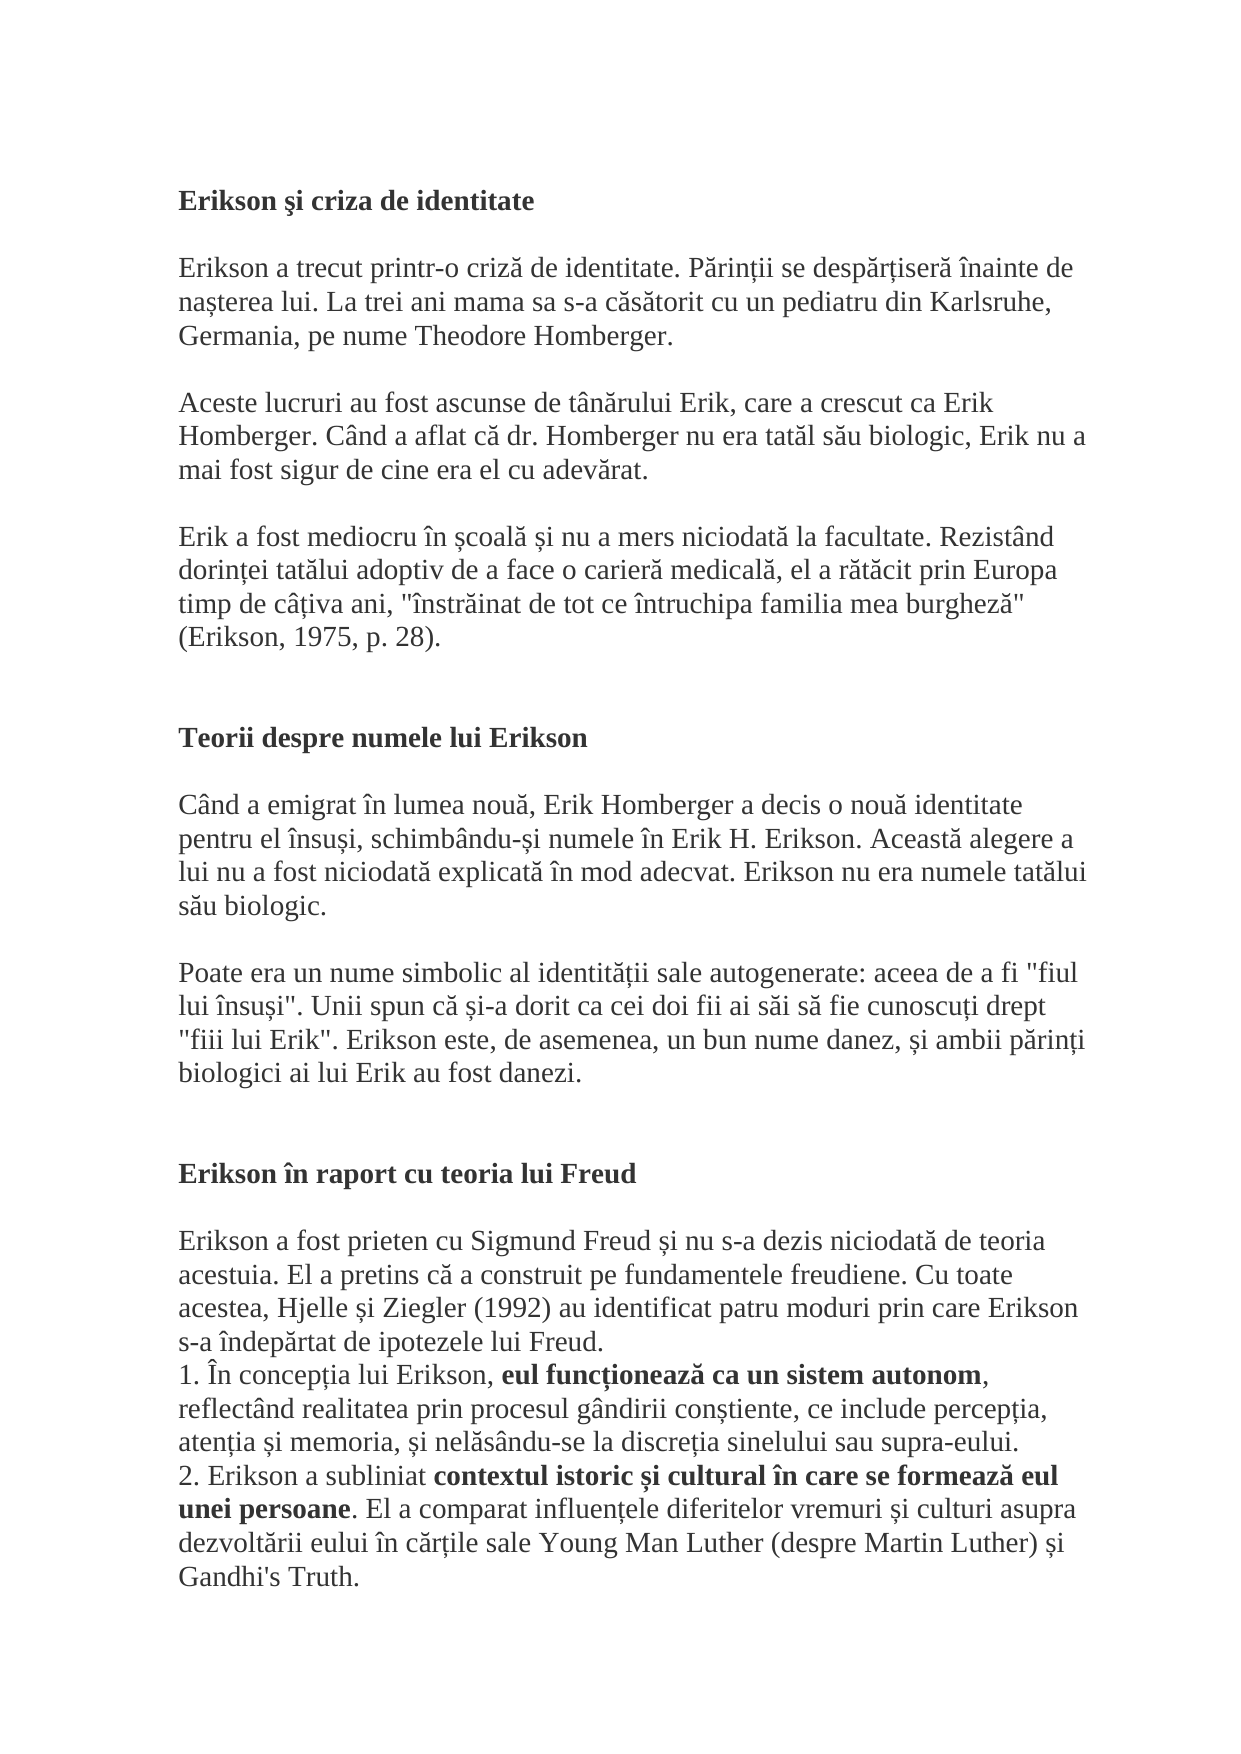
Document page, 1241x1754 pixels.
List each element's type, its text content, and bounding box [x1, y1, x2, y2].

text Erikson şi criza de identitate Erikson a trecut printr-o criză de identitate. Părinții se despărțiseră înainte de nașterea lui. La trei ani mama sa s-a căsătorit cu un pediatru din Karlsruhe, Germania, pe nume Theodore Homberger. Aceste lucruri au fost ascunse de tânărului Erik, care a crescut ca Erik Homberger. Când a aflat că dr. Homberger nu era tatăl său biologic, Erik nu a mai fost sigur de cine era el cu adevărat. Erik a fost mediocru în școală și nu a mers niciodată la facultate. Rezistând dorinței tatălui adoptiv de a face o carieră medicală, el a rătăcit prin Europa timp de câțiva ani, "înstrăinat de tot ce întruchipa familia mea burgheză" (Erikson, 1975, p. 28). Teorii despre numele lui Erikson Când a emigrat în lumea nouă, Erik Homberger a decis o nouă identitate pentru el însuși, schimbându-și numele în Erik H. Erikson. Această alegere a lui nu a fost niciodată explicată în mod adecvat. Erikson nu era numele tatălui său biologic. Poate era un nume simbolic al identității sale autogenerate: aceea de a fi "fiul lui însuși". Unii spun că și-a dorit ca cei doi fii ai săi să fie cunoscuți drept "fiii lui Erik". Erikson este, de asemenea, un bun nume danez, și ambii părinți biologici ai lui Erik au fost danezi. Erikson în raport cu teoria lui Freud Erikson a fost prieten cu Sigmund Freud și nu s-a dezis niciodată de teoria acestuia. El a pretins că a construit pe fundamentele freudiene. Cu toate acestea, Hjelle și Ziegler (1992) au identificat patru moduri prin care Erikson s-a îndepărtat de ipotezele lui Freud. 1. În concepția lui Erikson, eul funcționează ca un sistem autonom, reflectând realitatea prin procesul gândirii conștiente, ce include percepția, atenția și memoria, și nelăsându-se la discreția sinelului sau supra-eului. 2. Erikson a subliniat contextul istoric și cultural în care se formează eul unei persoane. El a comparat influențele diferitelor vremuri și culturi asupra dezvoltării eului în cărțile sale Young Man Luther (despre Martin Luther) și Gandhi's Truth. [178, 150, 1090, 1592]
